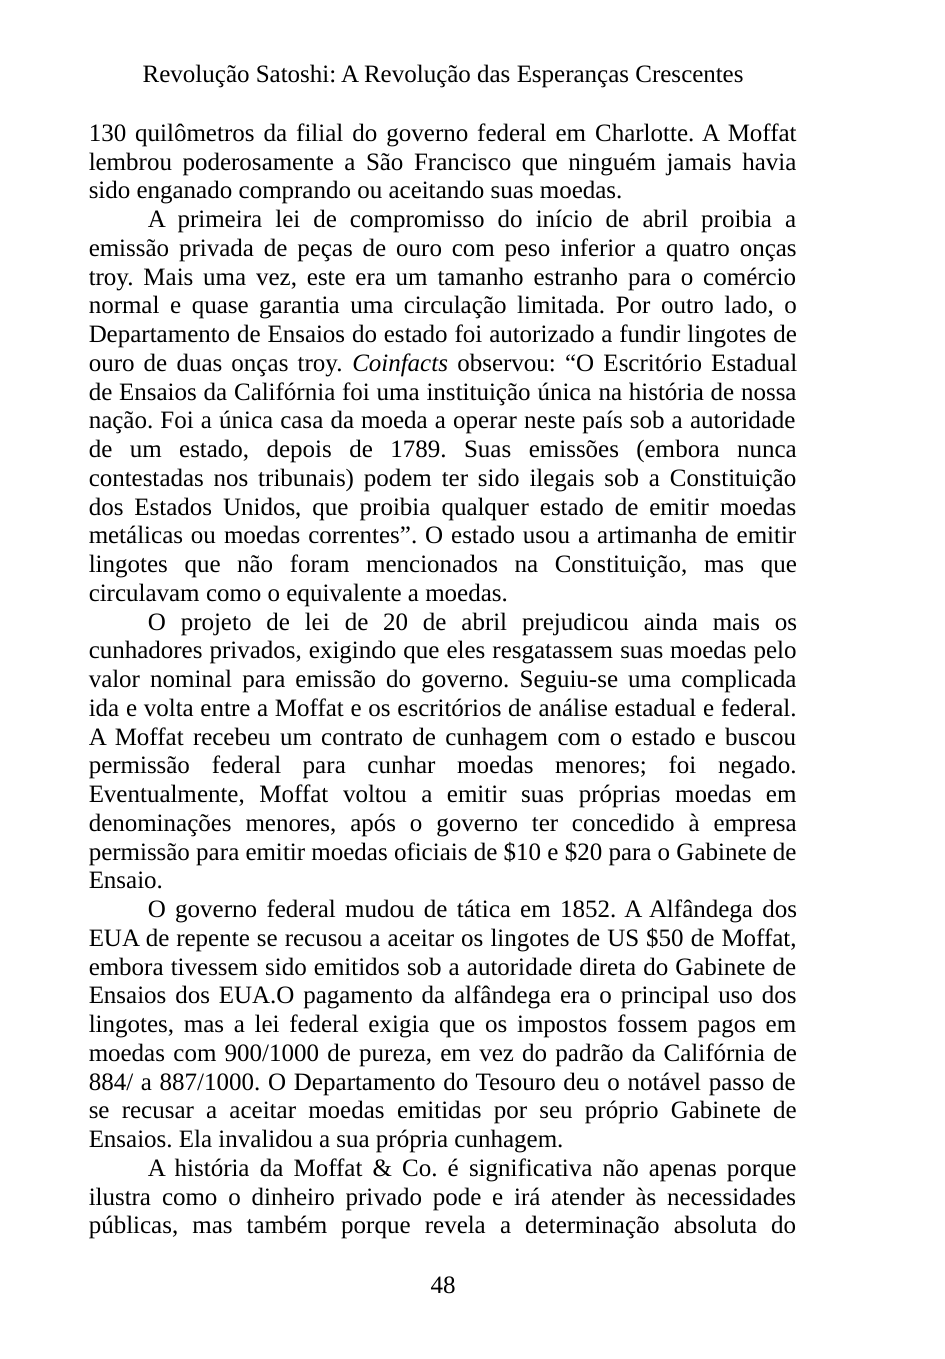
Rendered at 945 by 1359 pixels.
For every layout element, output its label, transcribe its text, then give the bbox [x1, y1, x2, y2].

text 130 quilômetros da filial do governo federal em Charlotte. A Moffat lembrou poderosamente a São Francisco que ninguém jamais havia sido enganado comprando ou aceitando suas moedas. [88, 118, 797, 204]
text A história da Moffat & Co. é significativa não apenas porque ilustra como o dinheiro privado pode e irá atender às necessidades públicas, mas também porque revela a determinação absoluta do [88, 1153, 797, 1239]
text O governo federal mudou de tática em 1852. A Alfândega dos EUA de repente se recusou a aceitar os lingotes de US $50 de Moffat, embora tivessem sido emitidos sob a autoridade direta do Gabinete de Ensaios dos EUA.O pagamento da alfândega era o principal uso dos lingotes, mas a lei federal exigia que os impostos fossem pagos em moedas com 900/1000 de pureza, em vez do padrão da Califórnia de 884/ a 887/1000. O Departamento do Tesouro deu o notável passo de se recusar a aceitar moedas emitidas por seu próprio Gabinete de Ensaios. Ela invalidou a sua própria cunhagem. [88, 894, 797, 1153]
text O projeto de lei de 20 de abril prejudicou ainda mais os cunhadores privados, exigindo que eles resgatassem suas moedas pelo valor nominal para emissão do governo. Seguiu-se uma complicada ida e volta entre a Moffat e os escritórios de análise estadual e federal. A Moffat recebeu um contrato de cunhagem com o estado e buscou permissão federal para cunhar moedas menores; foi negado. Eventualmente, Moffat voltou a emitir suas próprias moedas em denominações menores, após o governo ter concedido à empresa permissão para emitir moedas oficiais de $10 e $20 para o Gabinete de Ensaio. [88, 607, 797, 894]
text A primeira lei de compromisso do início de abril proibia a emissão privada de peças de ouro com peso inferior a quatro onças troy. Mais uma vez, este era um tamanho estranho para o comércio normal e quase garantia uma circulação limitada. Por outro lado, o Departamento de Ensaios do estado foi autorizado a fundir lingotes de ouro de duas onças troy. Coinfacts observou: “O Escritório Estadual de Ensaios da Califórnia foi uma instituição única na história de nossa nação. Foi a única casa da moeda a operar neste país sob a autoridade de um estado, depois de 1789. Suas emissões (embora nunca contestadas nos tribunais) podem ter sido ilegais sob a Constituição dos Estados Unidos, que proibia qualquer estado de emitir moedas metálicas ou moedas correntes”. O estado usou a artimanha de emitir lingotes que não foram mencionados na Constituição, mas que circulavam como o equivalente a moedas. [88, 204, 797, 607]
